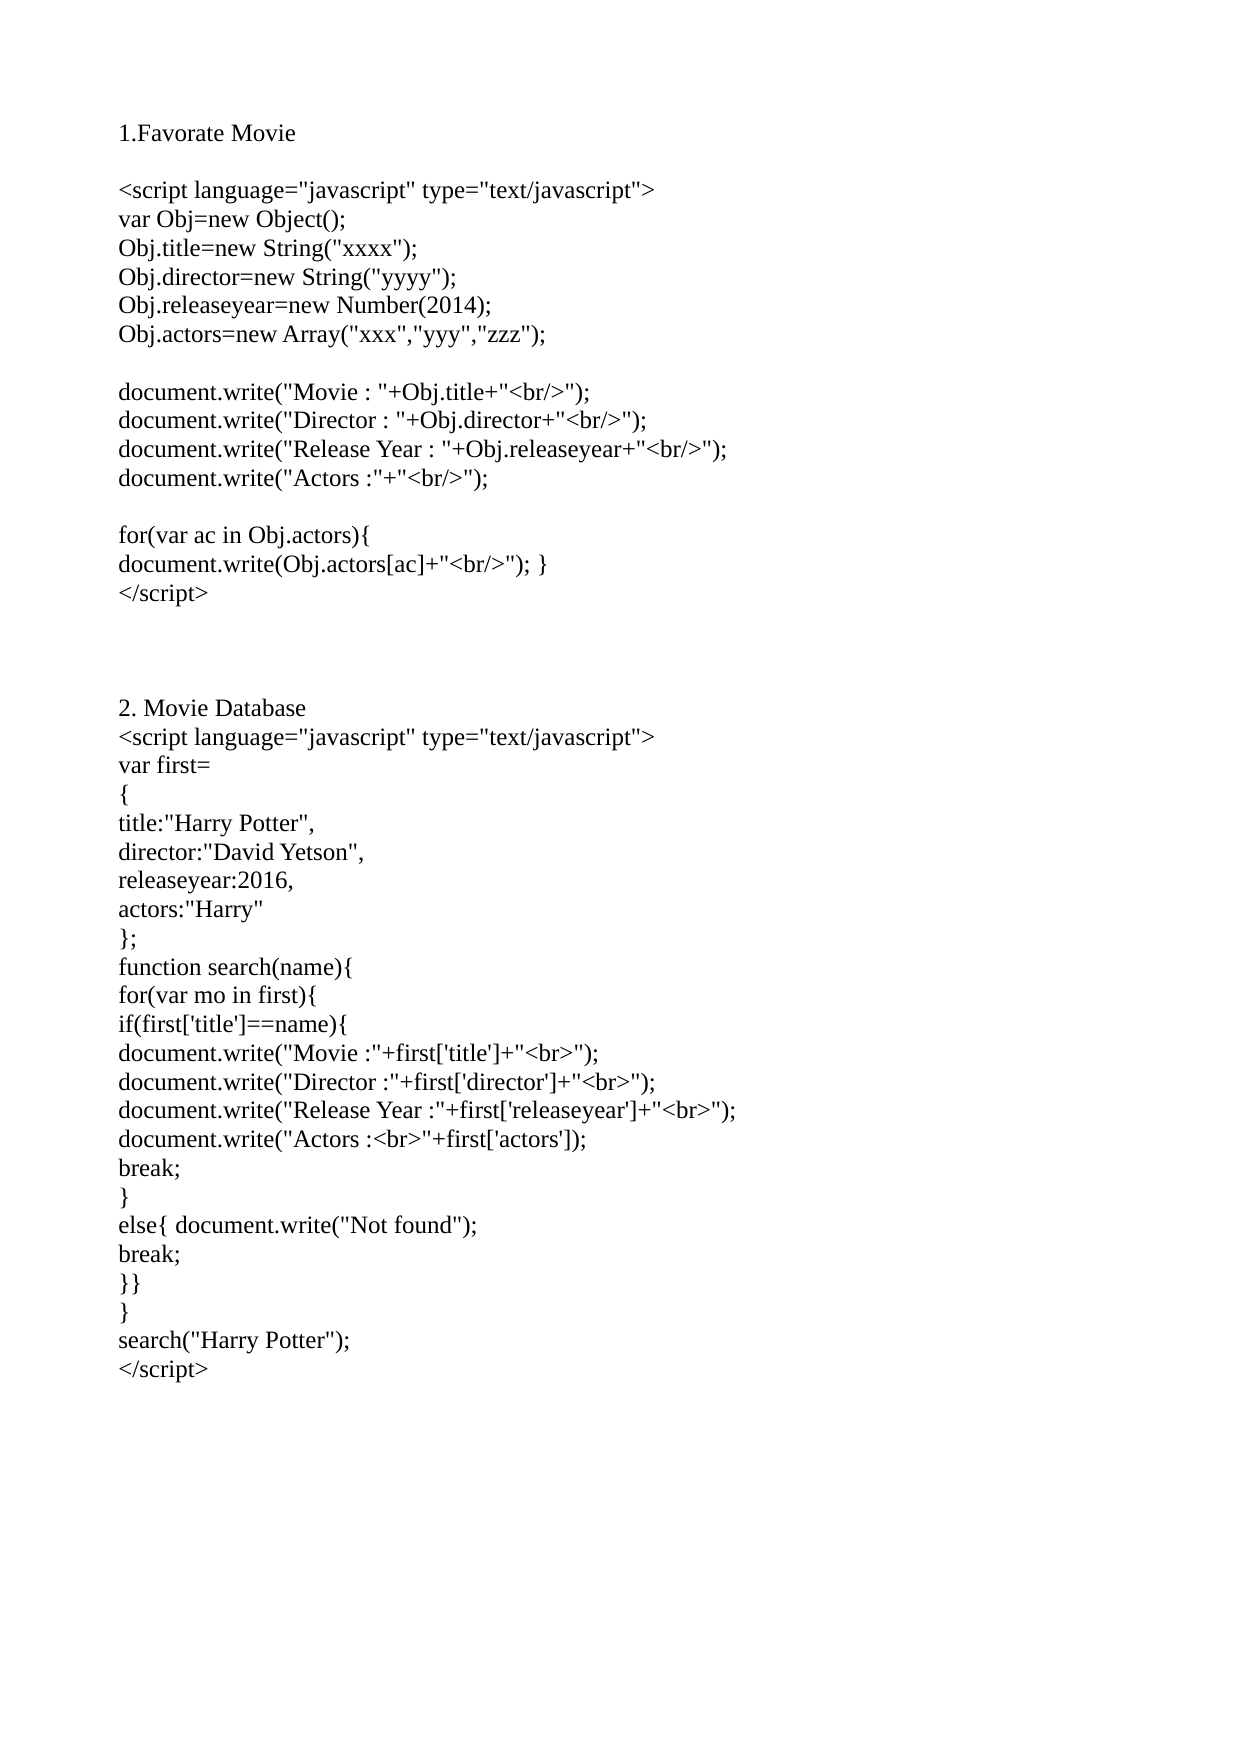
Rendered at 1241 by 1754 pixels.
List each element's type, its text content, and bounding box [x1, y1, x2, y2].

text document.write("Actors :"+"<br/>"); [118, 463, 1122, 492]
text 2. Movie Database [118, 693, 1122, 722]
text }} [118, 1268, 1122, 1297]
text search("Harry Potter"); [118, 1326, 1122, 1354]
text document.write("Director : "+Obj.director+"<br/>"); [118, 406, 1122, 434]
text Obj.title=new String("xxxx"); [118, 233, 1122, 262]
text } [118, 1182, 1122, 1211]
text document.write("Actors :<br>"+first['actors']); [118, 1124, 1122, 1153]
text <script language="javascript" type="text/javascript"> [118, 722, 1122, 751]
text var first= [118, 751, 1122, 779]
text releaseyear:2016, [118, 866, 1122, 894]
text director:"David Yetson", [118, 837, 1122, 866]
text document.write("Release Year : "+Obj.releaseyear+"<br/>"); [118, 434, 1122, 463]
text title:"Harry Potter", [118, 808, 1122, 837]
text document.write("Movie :"+first['title']+"<br>"); [118, 1038, 1122, 1067]
text </script> [118, 578, 1122, 607]
text break; [118, 1239, 1122, 1268]
text document.write("Director :"+first['director']+"<br>"); [118, 1067, 1122, 1096]
text function search(name){ [118, 952, 1122, 981]
text document.write("Release Year :"+first['releaseyear']+"<br>"); [118, 1096, 1122, 1124]
text <script language="javascript" type="text/javascript"> [118, 176, 1122, 204]
text for(var ac in Obj.actors){ [118, 521, 1122, 549]
text if(first['title']==name){ [118, 1009, 1122, 1038]
text Obj.releaseyear=new Number(2014); [118, 291, 1122, 319]
text { [118, 779, 1122, 808]
text Obj.actors=new Array("xxx","yyy","zzz"); [118, 319, 1122, 348]
text 1.Favorate Movie [118, 118, 1122, 147]
text } [118, 1297, 1122, 1326]
text document.write(Obj.actors[ac]+"<br/>"); } [118, 549, 1122, 578]
text document.write("Movie : "+Obj.title+"<br/>"); [118, 377, 1122, 406]
text actors:"Harry" [118, 894, 1122, 923]
text break; [118, 1153, 1122, 1182]
text }; [118, 923, 1122, 952]
text </script> [118, 1354, 1122, 1383]
text else{ document.write("Not found"); [118, 1211, 1122, 1239]
text for(var mo in first){ [118, 981, 1122, 1009]
text var Obj=new Object(); [118, 204, 1122, 233]
text Obj.director=new String("yyyy"); [118, 262, 1122, 291]
